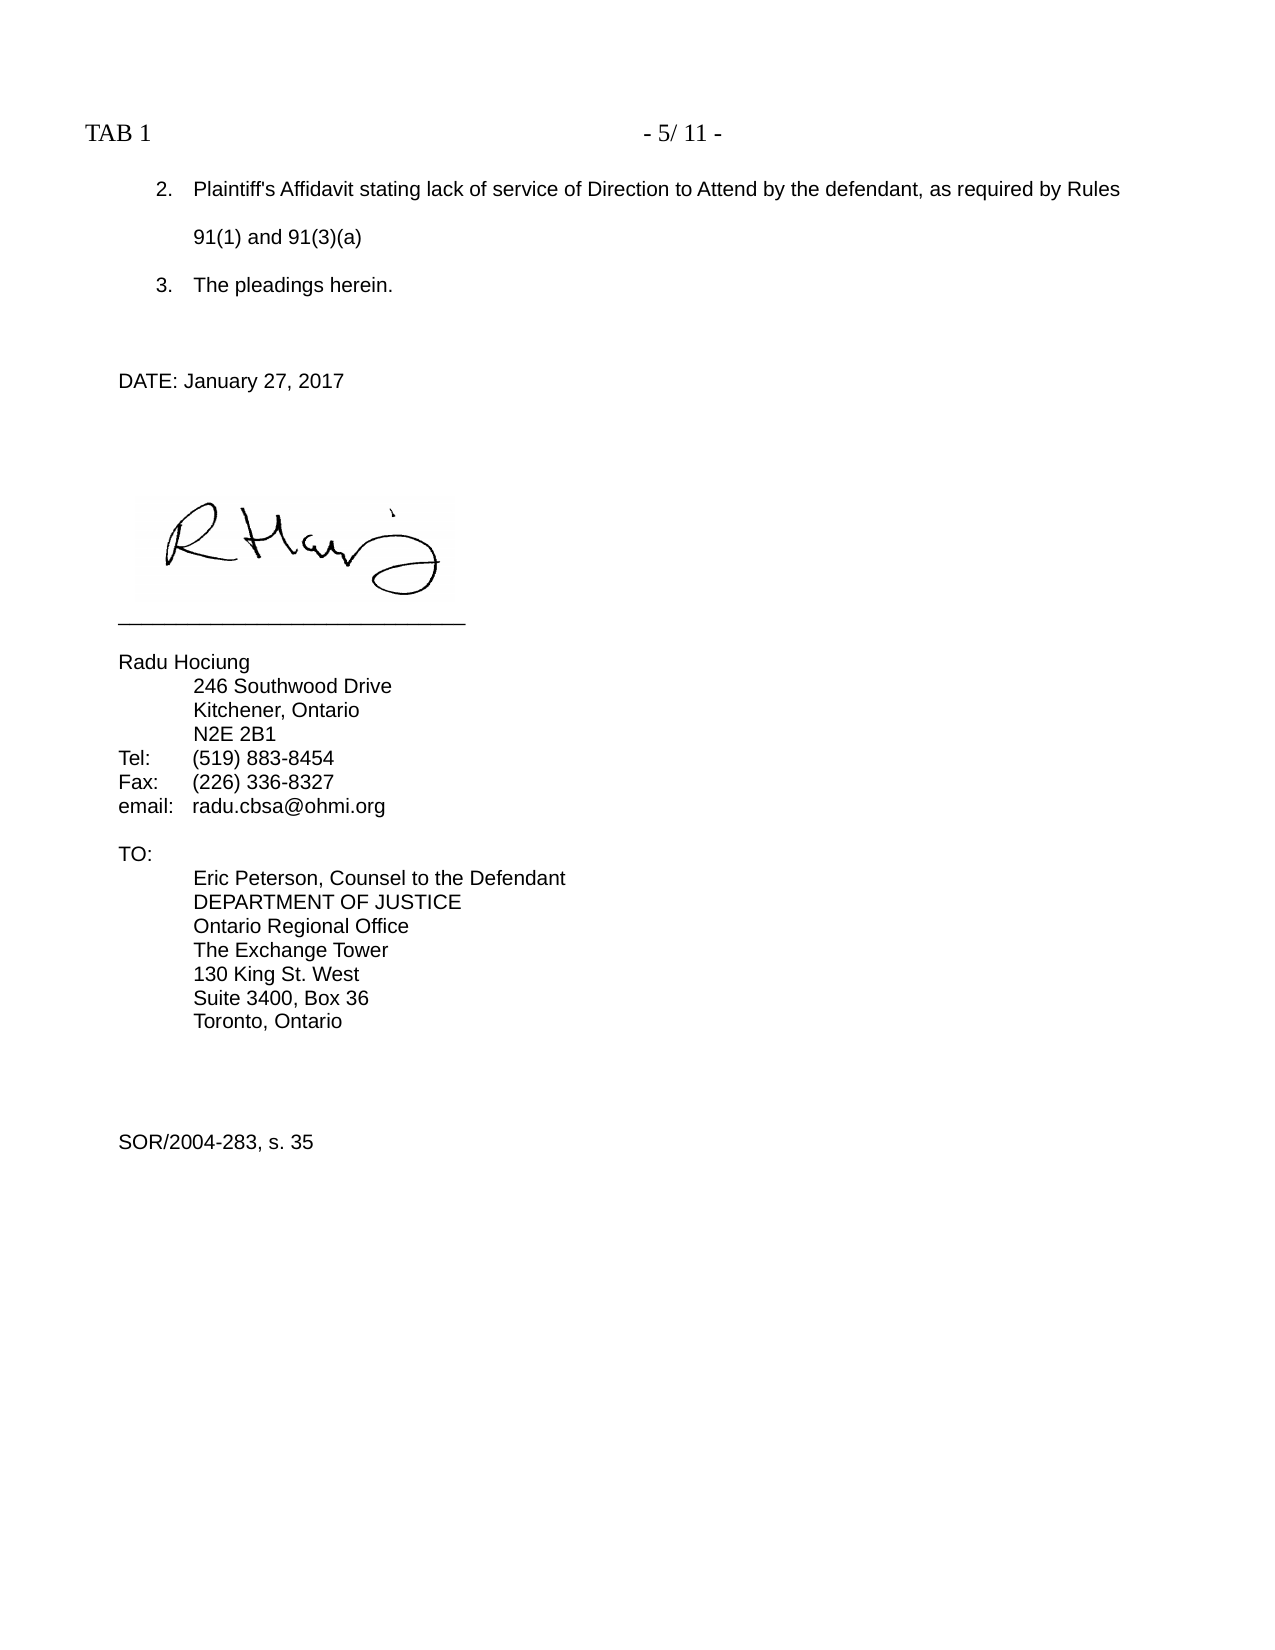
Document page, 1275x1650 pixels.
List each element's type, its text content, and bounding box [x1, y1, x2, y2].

subtitle Kitchener, Ontario [193, 698, 1157, 722]
subtitle DATE: January 27, 2017 [118, 369, 1157, 393]
subtitle Radu Hociung [118, 650, 1157, 674]
subtitle Ontario Regional Office [193, 913, 1157, 937]
subtitle The pleadings herein. [156, 273, 1157, 297]
subtitle email: radu.cbsa@ohmi.org [118, 794, 1157, 818]
subtitle Eric Peterson, Counsel to the Defendant [193, 866, 1157, 889]
subtitle 246 Southwood Drive [193, 674, 1157, 698]
subtitle SOR/2004-283, s. 35 [118, 1129, 1157, 1153]
picture [134, 495, 455, 602]
subtitle ______________________________ [118, 488, 1157, 626]
subtitle The Exchange Tower [193, 937, 1157, 961]
subtitle Tel: (519) 883-8454 [118, 746, 1157, 770]
subtitle DEPARTMENT OF JUSTICE [193, 889, 1157, 913]
subtitle N2E 2B1 [193, 722, 1157, 746]
subtitle Suite 3400, Box 36 [193, 985, 1157, 1009]
subtitle Fax: (226) 336-8327 [118, 770, 1157, 794]
subtitle TO: [118, 842, 1157, 866]
subtitle Toronto, Ontario [193, 1009, 1157, 1033]
subtitle Plaintiff's Affidavit stating lack of service of Direction to Attend by the defendant, as required by Rules 91(1) and 91(3)(a) [156, 177, 1157, 249]
subtitle 130 King St. West [193, 961, 1157, 985]
